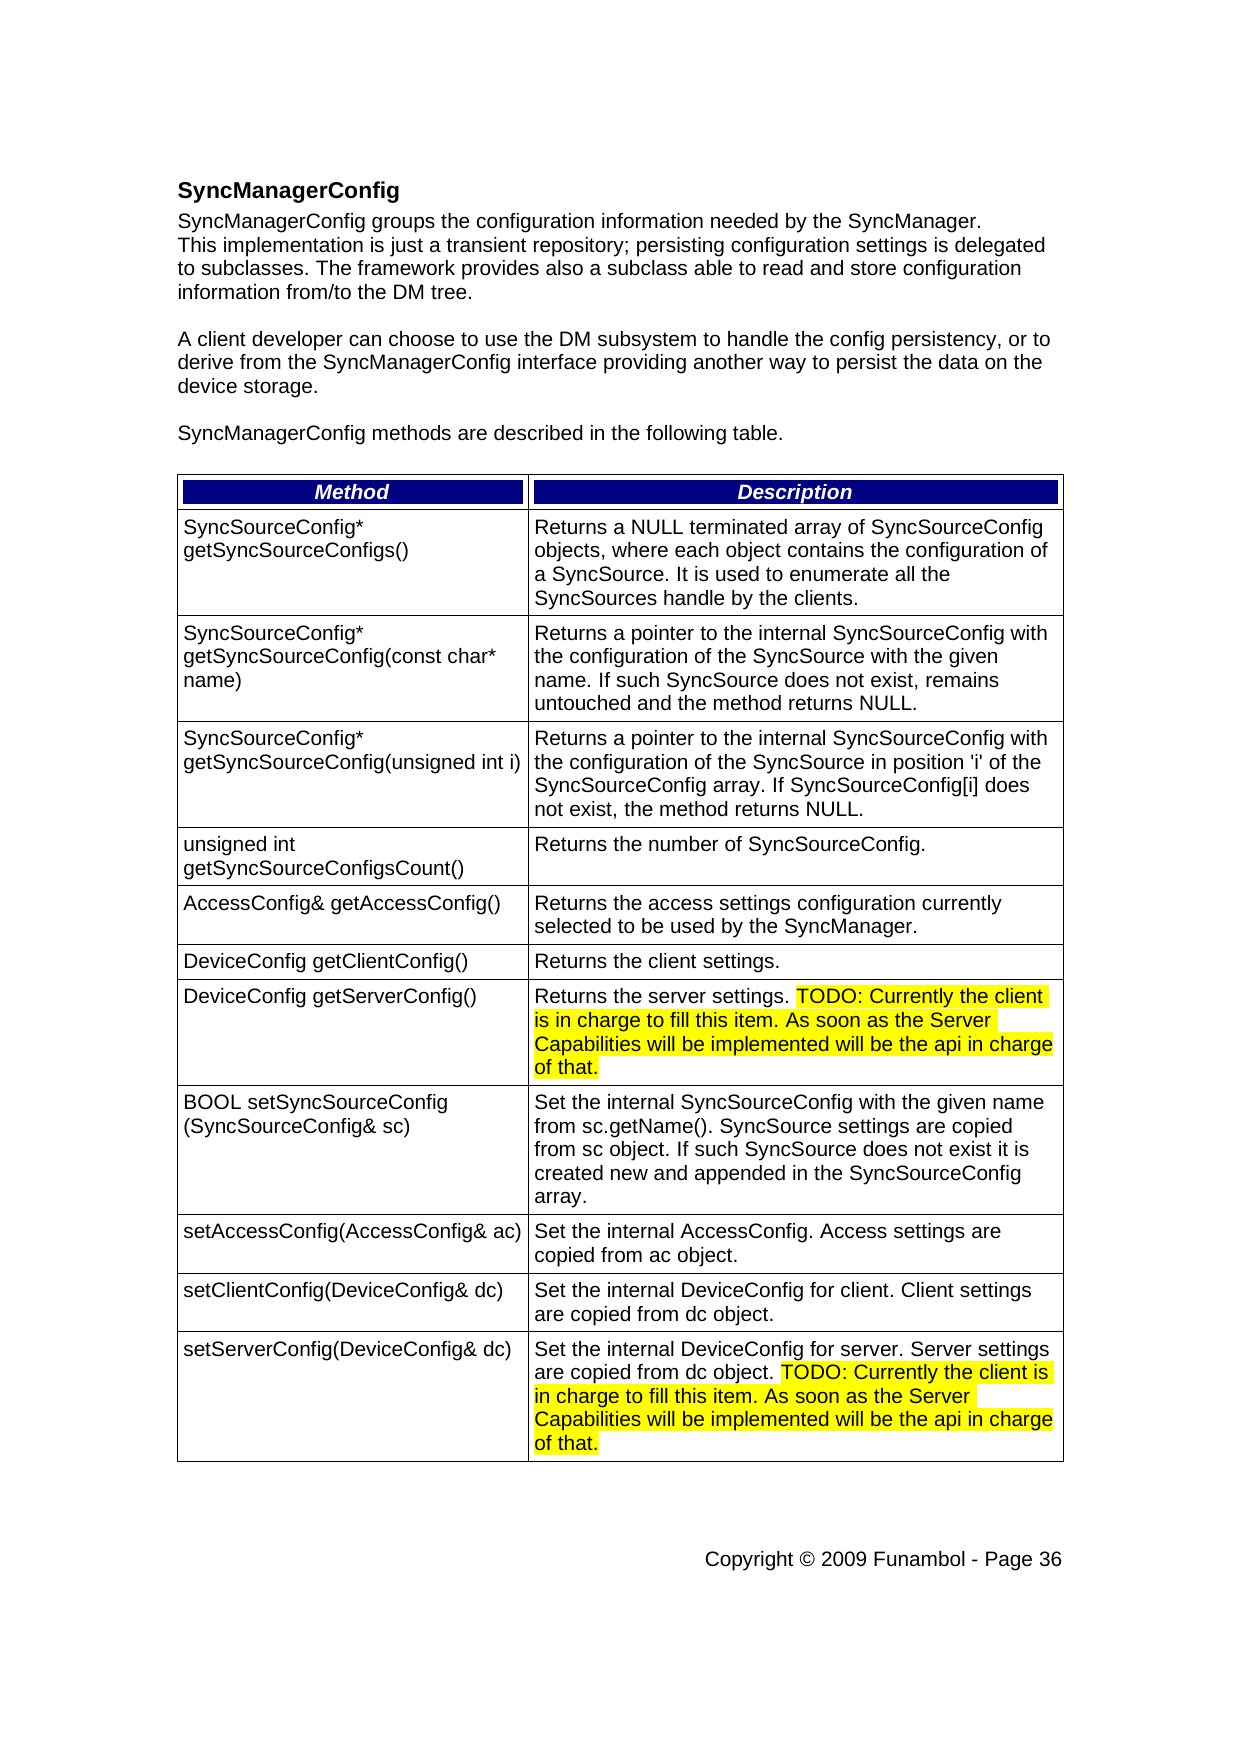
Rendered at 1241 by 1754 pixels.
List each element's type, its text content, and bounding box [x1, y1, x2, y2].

text A client developer can choose to use the DM subsystem to handle the config persistency, or to derive from the SyncManagerConfig interface providing another way to persist the data on the device storage. [177, 327, 1063, 398]
table_cell DeviceConfig getServerConfig() [178, 980, 528, 1085]
table_cell Set the internal SyncSourceConfig with the given name from sc.getName(). SyncSource settings are copied from sc object. If such SyncSource does not exist it is created new and appended in the SyncSourceConfig array. [529, 1086, 1063, 1214]
table_cell Returns a pointer to the internal SyncSourceConfig with the configuration of the SyncSource in position 'i' of the SyncSourceConfig array. If SyncSourceConfig[i] does not exist, the method returns NULL. [529, 722, 1063, 827]
table_cell SyncSourceConfig* getSyncSourceConfig(const char* name) [178, 616, 528, 721]
table_cell SyncSourceConfig* getSyncSourceConfigs() [178, 510, 528, 615]
table_header Description [529, 475, 1063, 509]
table_cell setClientConfig(DeviceConfig& dc) [178, 1274, 528, 1331]
text SyncManagerConfig methods are described in the following table. [177, 421, 1063, 445]
table_cell Returns the number of SyncSourceConfig. [529, 828, 1063, 885]
table_cell Returns a NULL terminated array of SyncSourceConfig objects, where each object contains the configuration of a SyncSource. It is used to enumerate all the SyncSources handle by the clients. [529, 510, 1063, 615]
table_cell Set the internal AccessConfig. Access settings are copied from ac object. [529, 1215, 1063, 1273]
table_cell AccessConfig& getAccessConfig() [178, 886, 528, 944]
table_cell DeviceConfig getClientConfig() [178, 945, 528, 979]
table_cell Returns the access settings configuration currently selected to be used by the SyncManager. [529, 886, 1063, 944]
table_cell Set the internal DeviceConfig for client. Client settings are copied from dc object. [529, 1274, 1063, 1331]
subtitle SyncManagerConfig [177, 177, 1063, 203]
table_header Method [178, 475, 528, 509]
table_cell Returns a pointer to the internal SyncSourceConfig with the configuration of the SyncSource with the given name. If such SyncSource does not exist, remains untouched and the method returns NULL. [529, 616, 1063, 721]
table_cell unsigned int getSyncSourceConfigsCount() [178, 828, 528, 885]
table_cell BOOL setSyncSourceConfig (SyncSourceConfig& sc) [178, 1086, 528, 1214]
table_cell setAccessConfig(AccessConfig& ac) [178, 1215, 528, 1273]
table_cell SyncSourceConfig* getSyncSourceConfig(unsigned int i) [178, 722, 528, 827]
table_cell Returns the client settings. [529, 945, 1063, 979]
table_cell Returns the server settings. TODO: Currently the client is in charge to fill this item. As soon as the Server Capabilities will be implemented will be the api in charge of that. [529, 980, 1063, 1085]
text This implementation is just a transient repository; persisting configuration settings is delegated to subclasses. The framework provides also a subclass able to read and store configuration information from/to the DM tree. [177, 233, 1063, 304]
table_cell setServerConfig(DeviceConfig& dc) [178, 1332, 528, 1461]
table_cell Set the internal DeviceConfig for server. Server settings are copied from dc object. TODO: Currently the client is in charge to fill this item. As soon as the Server Capabilities will be implemented will be the api in charge of that. [529, 1332, 1063, 1461]
text SyncManagerConfig groups the configuration information needed by the SyncManager. [177, 209, 1063, 233]
